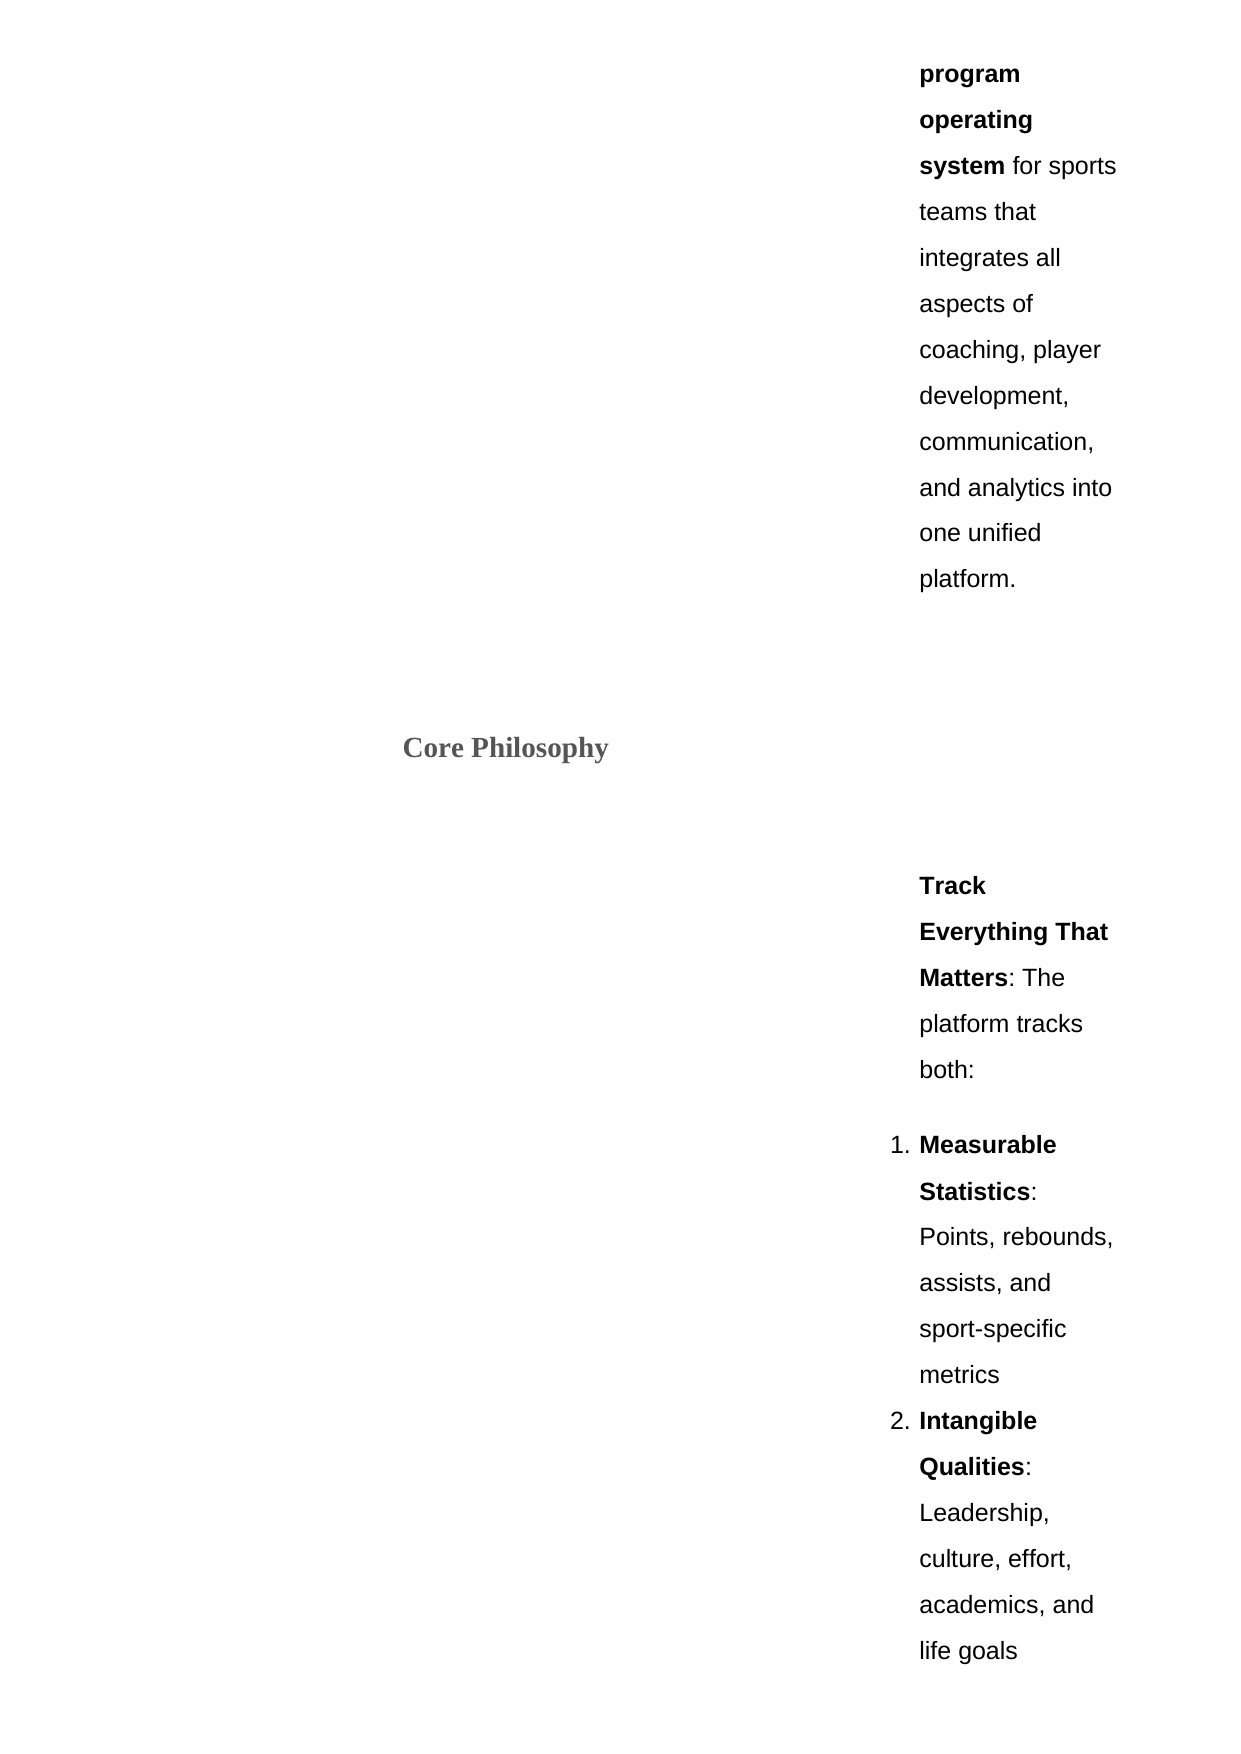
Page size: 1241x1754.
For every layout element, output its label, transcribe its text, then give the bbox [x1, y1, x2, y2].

list Track Everything That Matters: The platform tracks both: [890, 871, 1119, 1084]
list program operating system for sports teams that integrates all aspects of coaching, player development, communication, and analytics into one unified platform. [890, 59, 1119, 593]
list Intangible Qualities: Leadership, culture, effort, academics, and life goals [890, 1406, 1119, 1664]
subtitle Core Philosophy [373, 730, 1119, 763]
list Measurable Statistics: Points, rebounds, assists, and sport-specific metrics [890, 1131, 1119, 1389]
